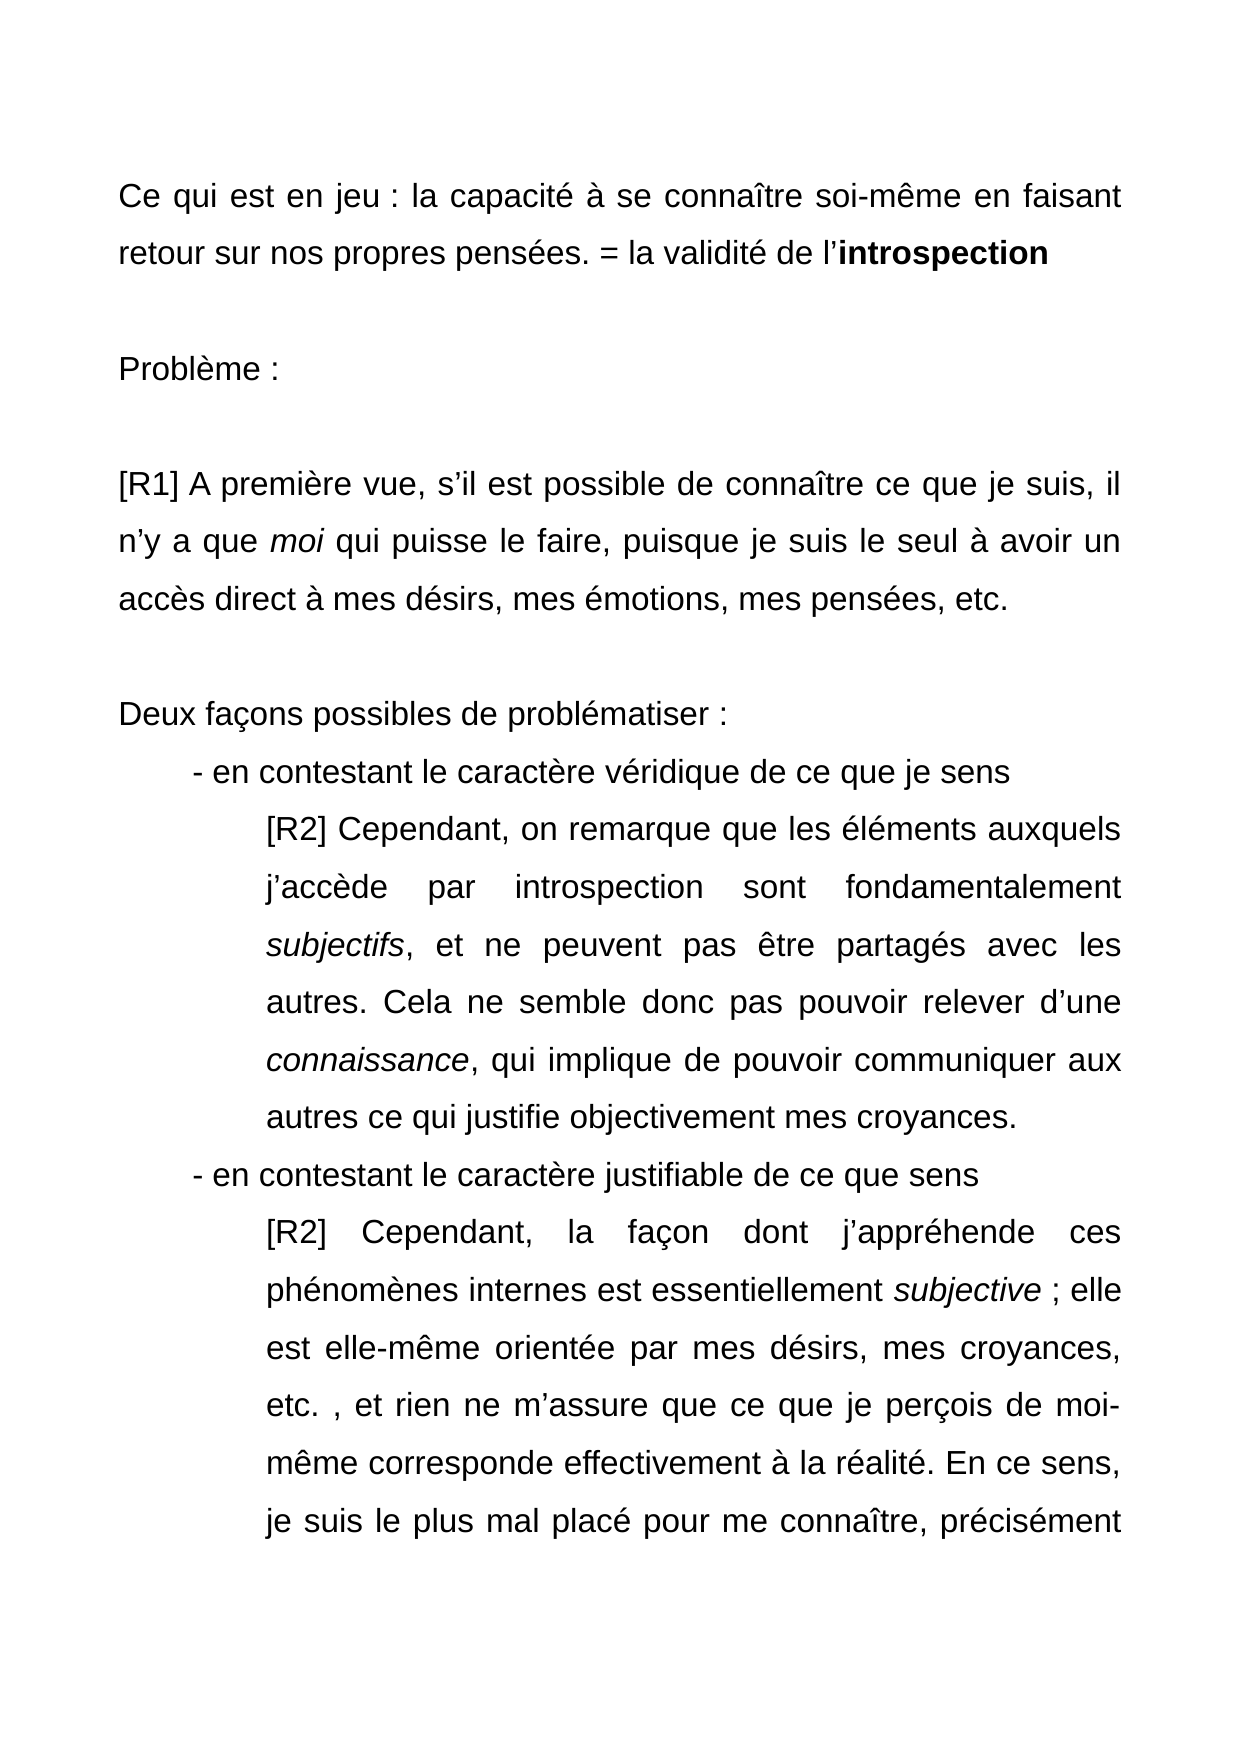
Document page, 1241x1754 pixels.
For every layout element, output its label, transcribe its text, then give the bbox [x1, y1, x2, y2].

text [R2] Cependant, la façon dont j’appréhende ces phénomènes internes est essentiellement subjective ; elle est elle-même orientée par mes désirs, mes croyances, etc. , et rien ne m’assure que ce que je perçois de moi-même corresponde effectivement à la réalité. En ce sens, je suis le plus mal placé pour me connaître, précisément [266, 1213, 1122, 1539]
text Problème : [118, 348, 1122, 387]
text Ce qui est en jeu : la capacité à se connaître soi-même en faisant retour sur nos propres pensées. = la validité de l’introspection [118, 176, 1122, 272]
text - en contestant le caractère justifiable de ce que sens [192, 1155, 1122, 1193]
text [R2] Cependant, on remarque que les éléments auxquels j’accède par introspection sont fondamentalement subjectifs, et ne peuvent pas être partagés avec les autres. Cela ne semble donc pas pouvoir relever d’une connaissance, qui implique de pouvoir communiquer aux autres ce qui justifie objectivement mes croyances. [266, 809, 1122, 1136]
text Deux façons possibles de problématiser : [118, 694, 1122, 733]
text - en contestant le caractère véridique de ce que je sens [192, 752, 1122, 790]
text [R1] A première vue, s’il est possible de connaître ce que je suis, il n’y a que moi qui puisse le faire, puisque je suis le seul à avoir un accès direct à mes désirs, mes émotions, mes pensées, etc. [118, 464, 1122, 617]
